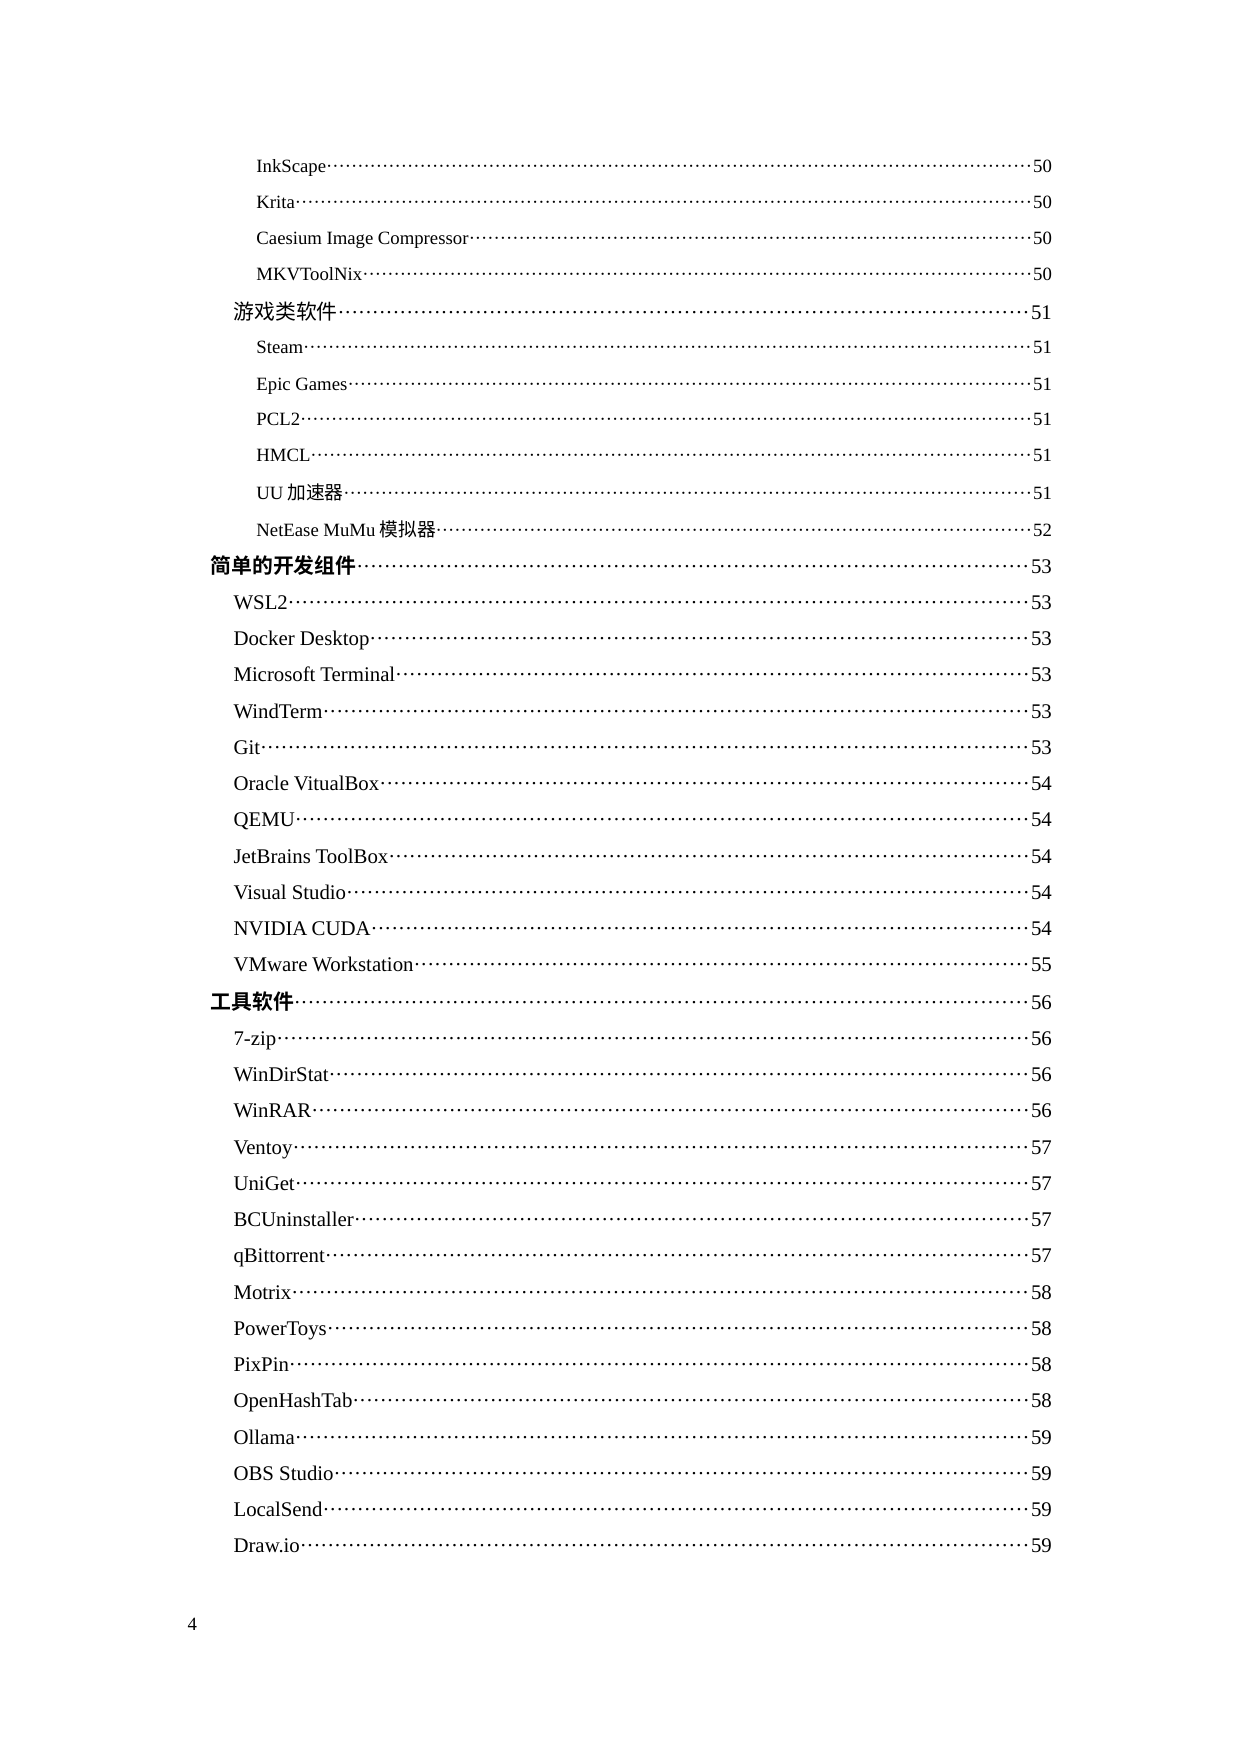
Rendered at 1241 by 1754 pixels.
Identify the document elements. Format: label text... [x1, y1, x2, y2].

text PixPin 58 [233, 1348, 1053, 1380]
text Caesium Image Compressor 50 [256, 222, 1053, 254]
text Epic Games 51 [256, 367, 1053, 399]
text Docker Desktop 53 [233, 622, 1053, 654]
text Git 53 [233, 731, 1053, 763]
text Steam 51 [256, 331, 1053, 363]
text HMCL 51 [256, 439, 1053, 471]
text OBS Studio 59 [233, 1457, 1053, 1489]
text Oracle VitualBox 54 [233, 767, 1053, 799]
text VMware Workstation 55 [233, 948, 1053, 981]
text 简单的开发组件 53 [210, 548, 1053, 581]
text Motrix 58 [233, 1275, 1053, 1308]
text Microsoft Terminal 53 [233, 658, 1053, 691]
text 7-zip 56 [233, 1022, 1053, 1054]
text UU加速器 51 [256, 475, 1053, 507]
text qBittorrent 57 [233, 1239, 1053, 1272]
text Draw.io 59 [233, 1529, 1053, 1562]
text Ollama 59 [233, 1420, 1053, 1453]
text 工具软件 56 [210, 984, 1053, 1017]
text Krita 50 [256, 186, 1053, 218]
text WinDirStat 56 [233, 1058, 1053, 1090]
text PCL2 51 [256, 403, 1053, 435]
text NVIDIA CUDA 54 [233, 912, 1053, 944]
text NetEase MuMu模拟器 52 [256, 512, 1053, 544]
text PowerToys 58 [233, 1312, 1053, 1344]
text 游戏类软件 51 [233, 294, 1053, 326]
text Visual Studio 54 [233, 876, 1053, 908]
text WinRAR 56 [233, 1094, 1053, 1127]
text Ventoy 57 [233, 1130, 1053, 1163]
text WSL2 53 [233, 586, 1053, 618]
text JetBrains ToolBox 54 [233, 839, 1053, 872]
text QEMU 54 [233, 803, 1053, 836]
text LocalSend 59 [233, 1493, 1053, 1525]
text MKVToolNix 50 [256, 258, 1053, 290]
text UniGet 57 [233, 1167, 1053, 1199]
text OpenHashTab 58 [233, 1384, 1053, 1417]
text WindTerm 53 [233, 694, 1053, 727]
text InkScape 50 [256, 150, 1053, 182]
text BCUninstaller 57 [233, 1203, 1053, 1235]
